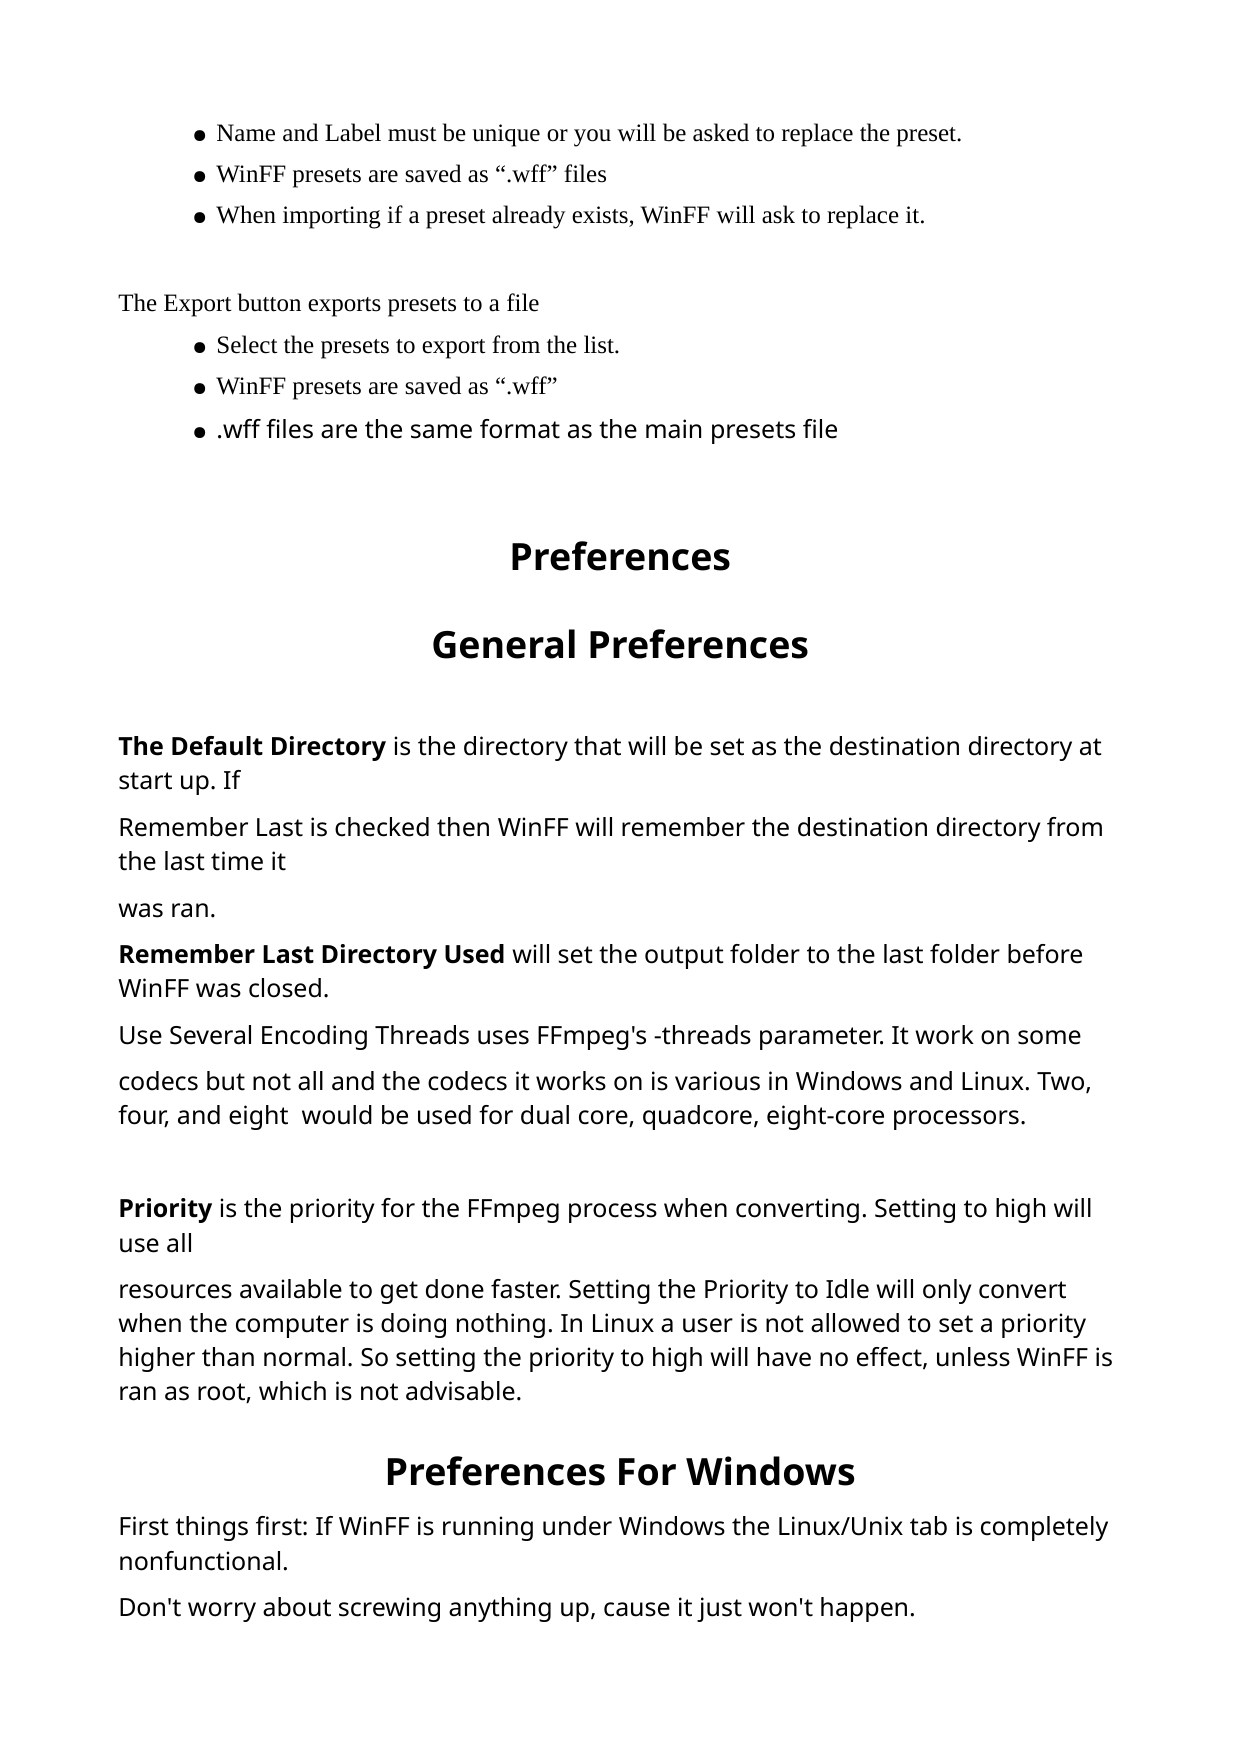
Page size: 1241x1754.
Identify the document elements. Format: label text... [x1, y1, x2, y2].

text ● Name and Label must be unique or you will be asked to replace the preset. [118, 118, 1122, 147]
text ● When importing if a preset already exists, WinFF will ask to replace it. [118, 201, 1122, 229]
text codecs but not all and the codecs it works on is various in Windows and Linux. Two, four, and eight would be used for dual core, quadcore, eight-core processors. [118, 1064, 1122, 1132]
text Remember Last Directory Used will set the output folder to the last folder before WinFF was closed. [118, 937, 1122, 1005]
text Remember Last is checked then WinFF will remember the destination directory from the last time it [118, 809, 1122, 878]
text resources available to get done faster. Setting the Priority to Idle will only convert when the computer is doing nothing. In Linux a user is not allowed to set a priority higher than normal. So setting the priority to high will have no effect, unless WinFF is ran as root, which is not advisable. [118, 1272, 1122, 1408]
text ● Select the presets to export from the list. [118, 330, 1122, 358]
text ● WinFF presets are saved as “.wff” [118, 371, 1122, 400]
text The Default Directory is the directory that will be set as the destination directory at start up. If [118, 729, 1122, 797]
text ● WinFF presets are saved as “.wff” files [118, 159, 1122, 188]
text First things first: If WinFF is running under Windows the Linux/Unix tab is completely nonfunctional. [118, 1509, 1122, 1577]
text ● .wff files are the same format as the main presets file [118, 412, 1122, 446]
text Don't worry about screwing anything up, cause it just won't happen. [118, 1590, 1122, 1624]
text Priority is the priority for the FFmpeg process when converting. Setting to high will use all [118, 1191, 1122, 1259]
subtitle Preferences For Windows [118, 1446, 1122, 1497]
text was ran. [118, 890, 1122, 924]
text The Export button exports presets to a file [118, 288, 1122, 317]
subtitle Preferences [118, 530, 1122, 581]
text Use Several Encoding Threads uses FFmpeg's -threads parameter. It work on some [118, 1017, 1122, 1051]
subtitle General Preferences [118, 619, 1122, 670]
